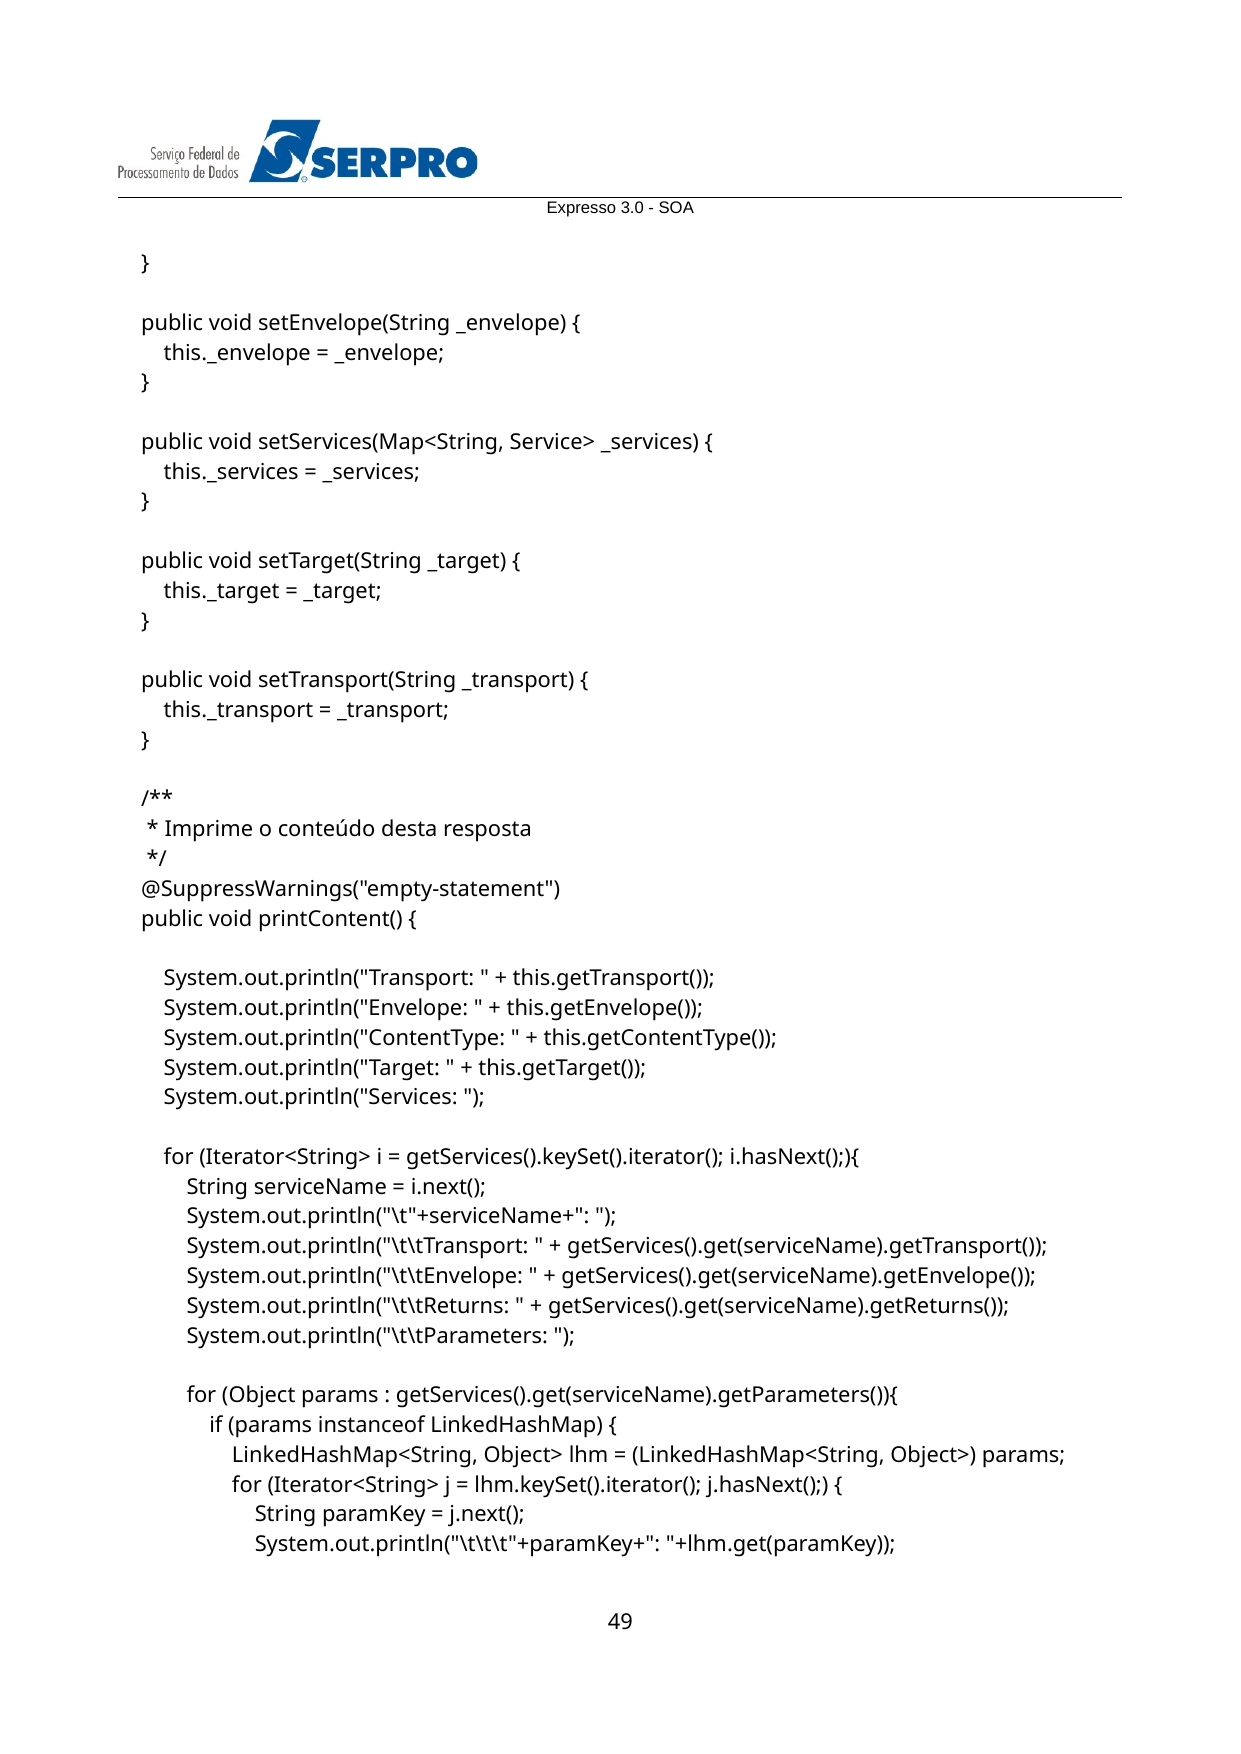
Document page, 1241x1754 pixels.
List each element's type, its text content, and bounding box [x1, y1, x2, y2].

text for (Object params : getServices().get(serviceName).getParameters()){ [118, 1379, 1122, 1409]
text for (Iterator<String> j = lhm.keySet().iterator(); j.hasNext();) { [118, 1469, 1122, 1498]
text } [118, 724, 1122, 754]
text System.out.println("\t\tReturns: " + getServices().get(serviceName).getReturns()); [118, 1290, 1122, 1320]
text public void setTarget(String _target) { [118, 545, 1122, 575]
text @SuppressWarnings("empty-statement") [118, 873, 1122, 903]
text System.out.println("Transport: " + this.getTransport()); [118, 962, 1122, 992]
text this._target = _target; [118, 575, 1122, 605]
text this._envelope = _envelope; [118, 337, 1122, 366]
text public void printContent() { [118, 903, 1122, 932]
text System.out.println("\t\tTransport: " + getServices().get(serviceName).getTransport()); [118, 1230, 1122, 1260]
text System.out.println("\t\t\t"+paramKey+": "+lhm.get(paramKey)); [118, 1528, 1122, 1558]
text System.out.println("\t"+serviceName+": "); [118, 1201, 1122, 1230]
text /** [118, 783, 1122, 813]
text } [118, 605, 1122, 634]
text LinkedHashMap<String, Object> lhm = (LinkedHashMap<String, Object>) params; [118, 1439, 1122, 1469]
text if (params instanceof LinkedHashMap) { [118, 1409, 1122, 1439]
text public void setServices(Map<String, Service> _services) { [118, 426, 1122, 456]
text * Imprime o conteúdo desta resposta [118, 813, 1122, 843]
text System.out.println("\t\tParameters: "); [118, 1320, 1122, 1349]
text System.out.println("Services: "); [118, 1081, 1122, 1111]
text public void setTransport(String _transport) { [118, 664, 1122, 694]
picture [118, 118, 478, 183]
text } [118, 247, 1122, 277]
text System.out.println("Target: " + this.getTarget()); [118, 1052, 1122, 1081]
text for (Iterator<String> i = getServices().keySet().iterator(); i.hasNext();){ [118, 1141, 1122, 1171]
text System.out.println("ContentType: " + this.getContentType()); [118, 1022, 1122, 1052]
text System.out.println("\t\tEnvelope: " + getServices().get(serviceName).getEnvelope()); [118, 1260, 1122, 1290]
text } [118, 366, 1122, 396]
text System.out.println("Envelope: " + this.getEnvelope()); [118, 992, 1122, 1022]
text public void setEnvelope(String _envelope) { [118, 307, 1122, 337]
text String serviceName = i.next(); [118, 1171, 1122, 1201]
text } [118, 486, 1122, 515]
text this._transport = _transport; [118, 694, 1122, 724]
text */ [118, 843, 1122, 873]
text this._services = _services; [118, 456, 1122, 486]
text String paramKey = j.next(); [118, 1498, 1122, 1528]
